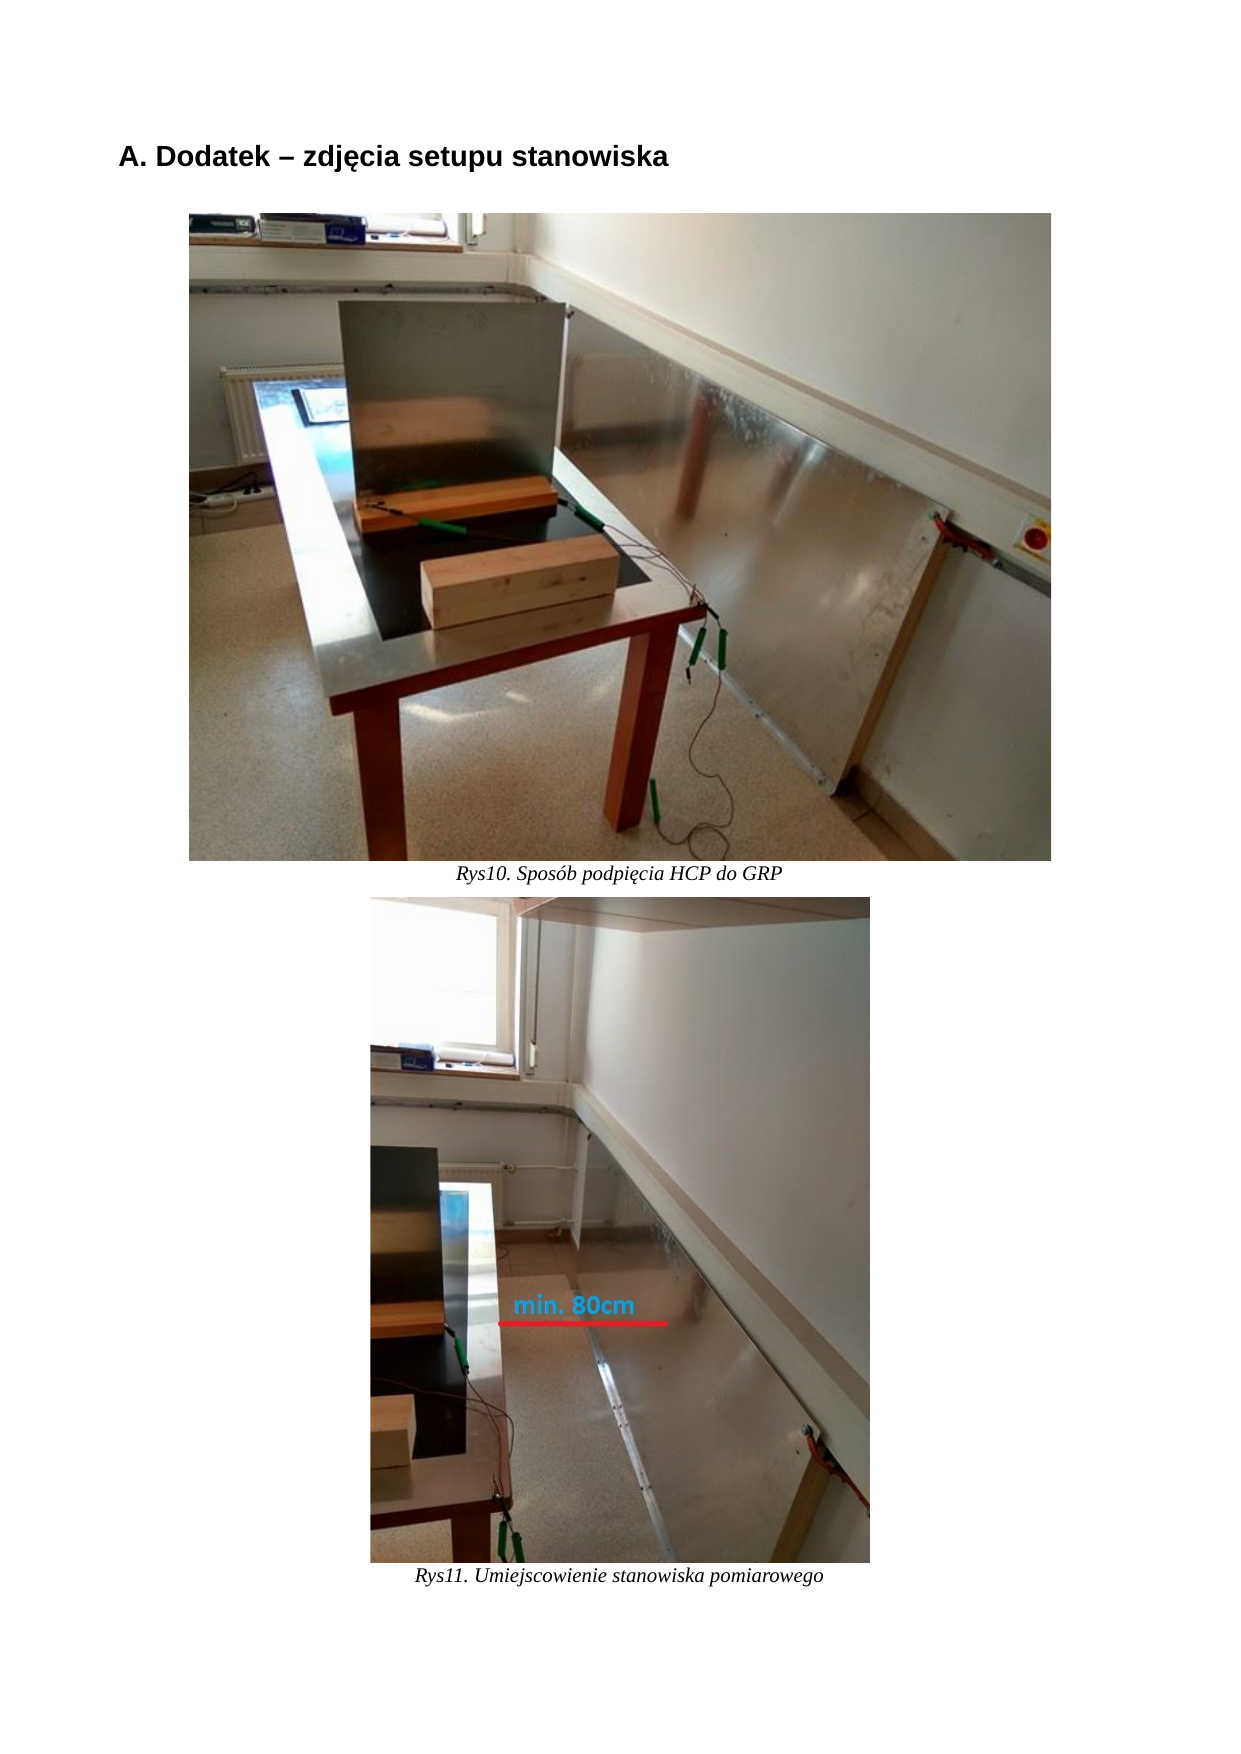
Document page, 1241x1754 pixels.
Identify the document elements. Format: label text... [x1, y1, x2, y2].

picture [189, 213, 1052, 861]
picture [370, 897, 870, 1563]
subtitle A. Dodatek – zdjęcia setupu stanowiska [118, 139, 1122, 172]
text Rys11. Umiejscowienie stanowiska pomiarowego [118, 909, 1122, 1587]
text Rys10. Sposób podpięcia HCP do GRP [118, 226, 1122, 884]
